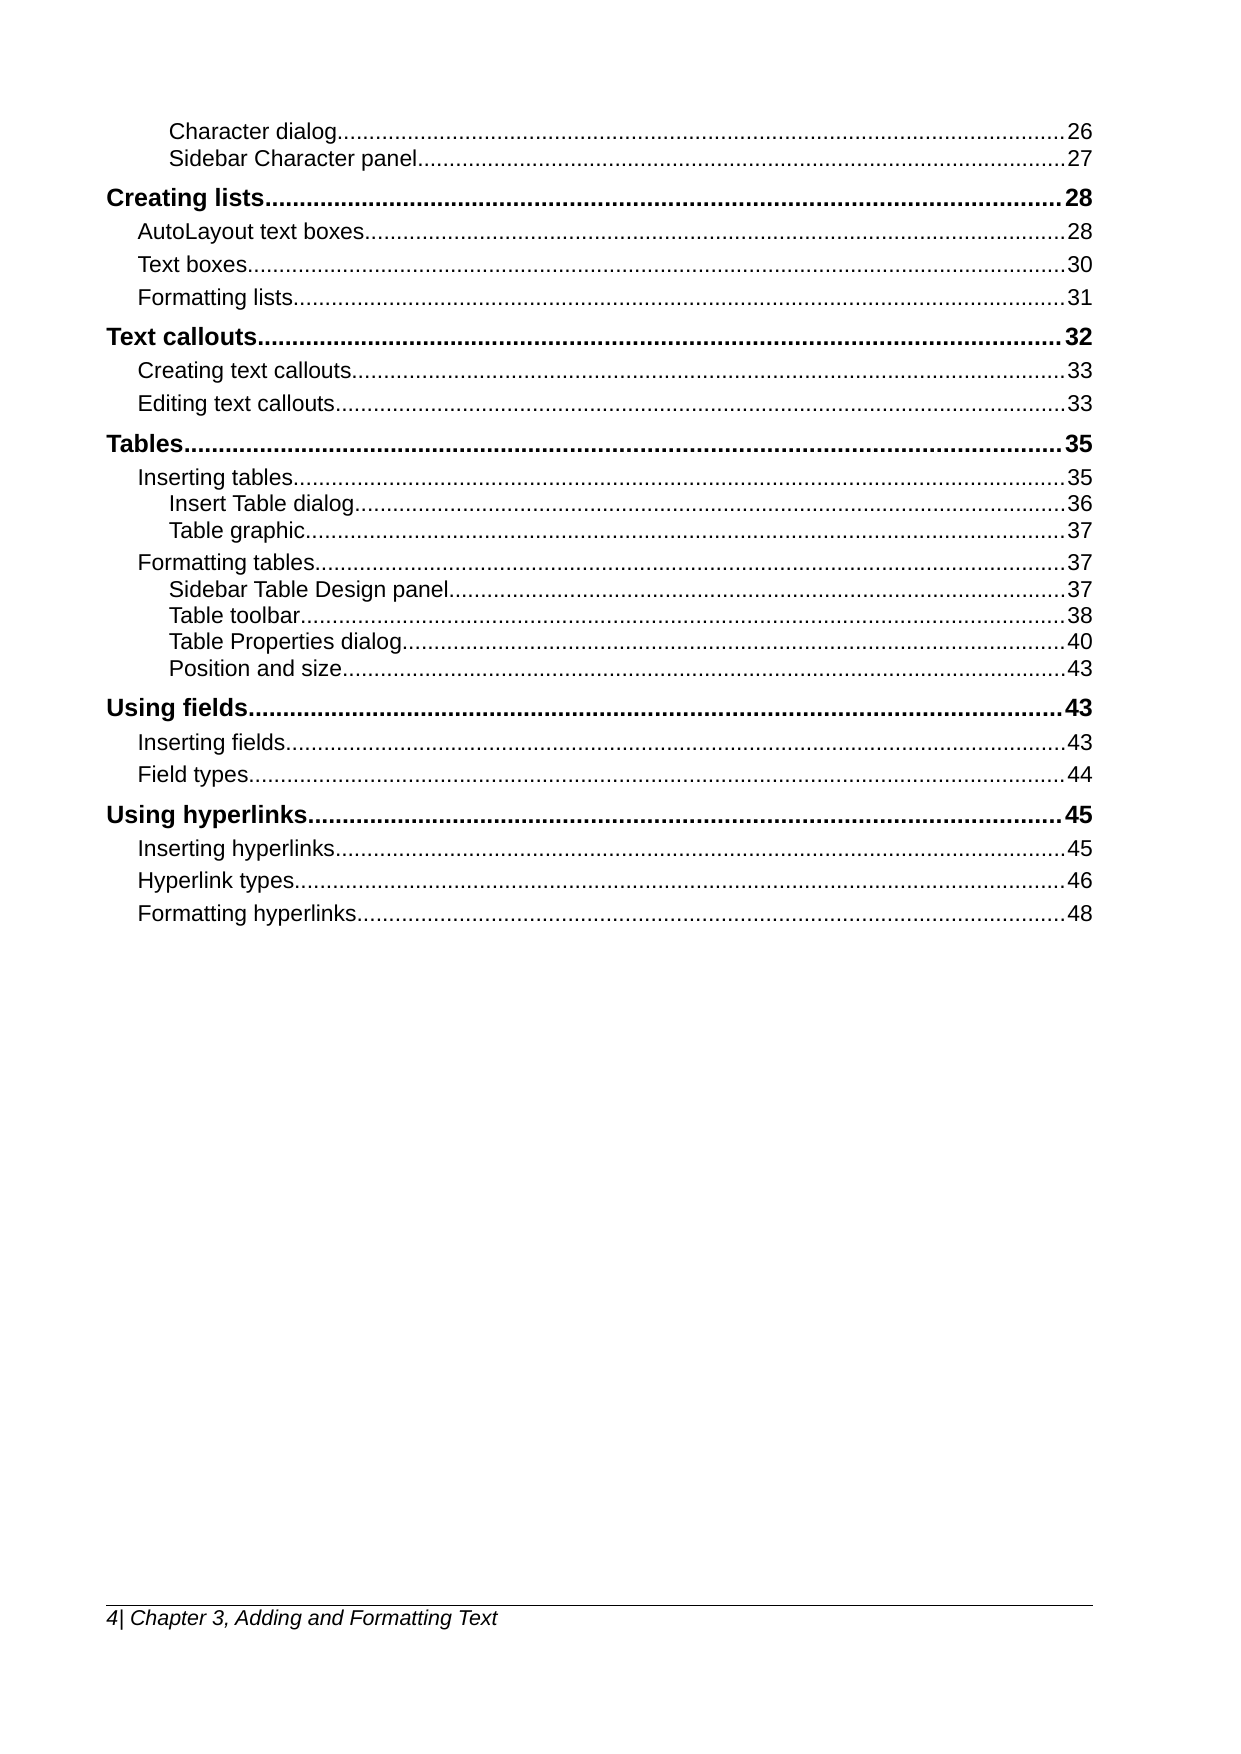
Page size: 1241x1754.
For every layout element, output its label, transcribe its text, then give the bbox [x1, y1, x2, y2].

text Creating text callouts 33 [137, 357, 1093, 384]
text Table toolbar 38 [169, 602, 1093, 628]
text AutoLayout text boxes 28 [137, 218, 1093, 245]
text Using hyperlinks 45 [106, 800, 1093, 829]
text Sidebar Character panel 27 [169, 144, 1093, 171]
text Formatting hyperlinks 48 [137, 900, 1093, 926]
text Table graphic 37 [169, 517, 1093, 543]
text Tables 35 [106, 429, 1093, 458]
text Character dialog 26 [169, 118, 1093, 144]
text Inserting hyperlinks 45 [137, 835, 1093, 861]
text Text boxes 30 [137, 251, 1093, 277]
text Creating lists 28 [106, 183, 1093, 212]
text Field types 44 [137, 761, 1093, 787]
text Hyperlink types 46 [137, 867, 1093, 894]
text Formatting tables 37 [137, 549, 1093, 576]
text Editing text callouts 33 [137, 390, 1093, 416]
text Position and size 43 [169, 654, 1093, 681]
text Insert Table dialog 36 [169, 490, 1093, 517]
text Sidebar Table Design panel 37 [169, 576, 1093, 602]
text Table Properties dialog 40 [169, 628, 1093, 654]
text Inserting tables 35 [137, 464, 1093, 490]
text Text callouts 32 [106, 322, 1093, 351]
text Formatting lists 31 [137, 283, 1093, 310]
text Inserting fields 43 [137, 728, 1093, 755]
text Using fields 43 [106, 693, 1093, 722]
